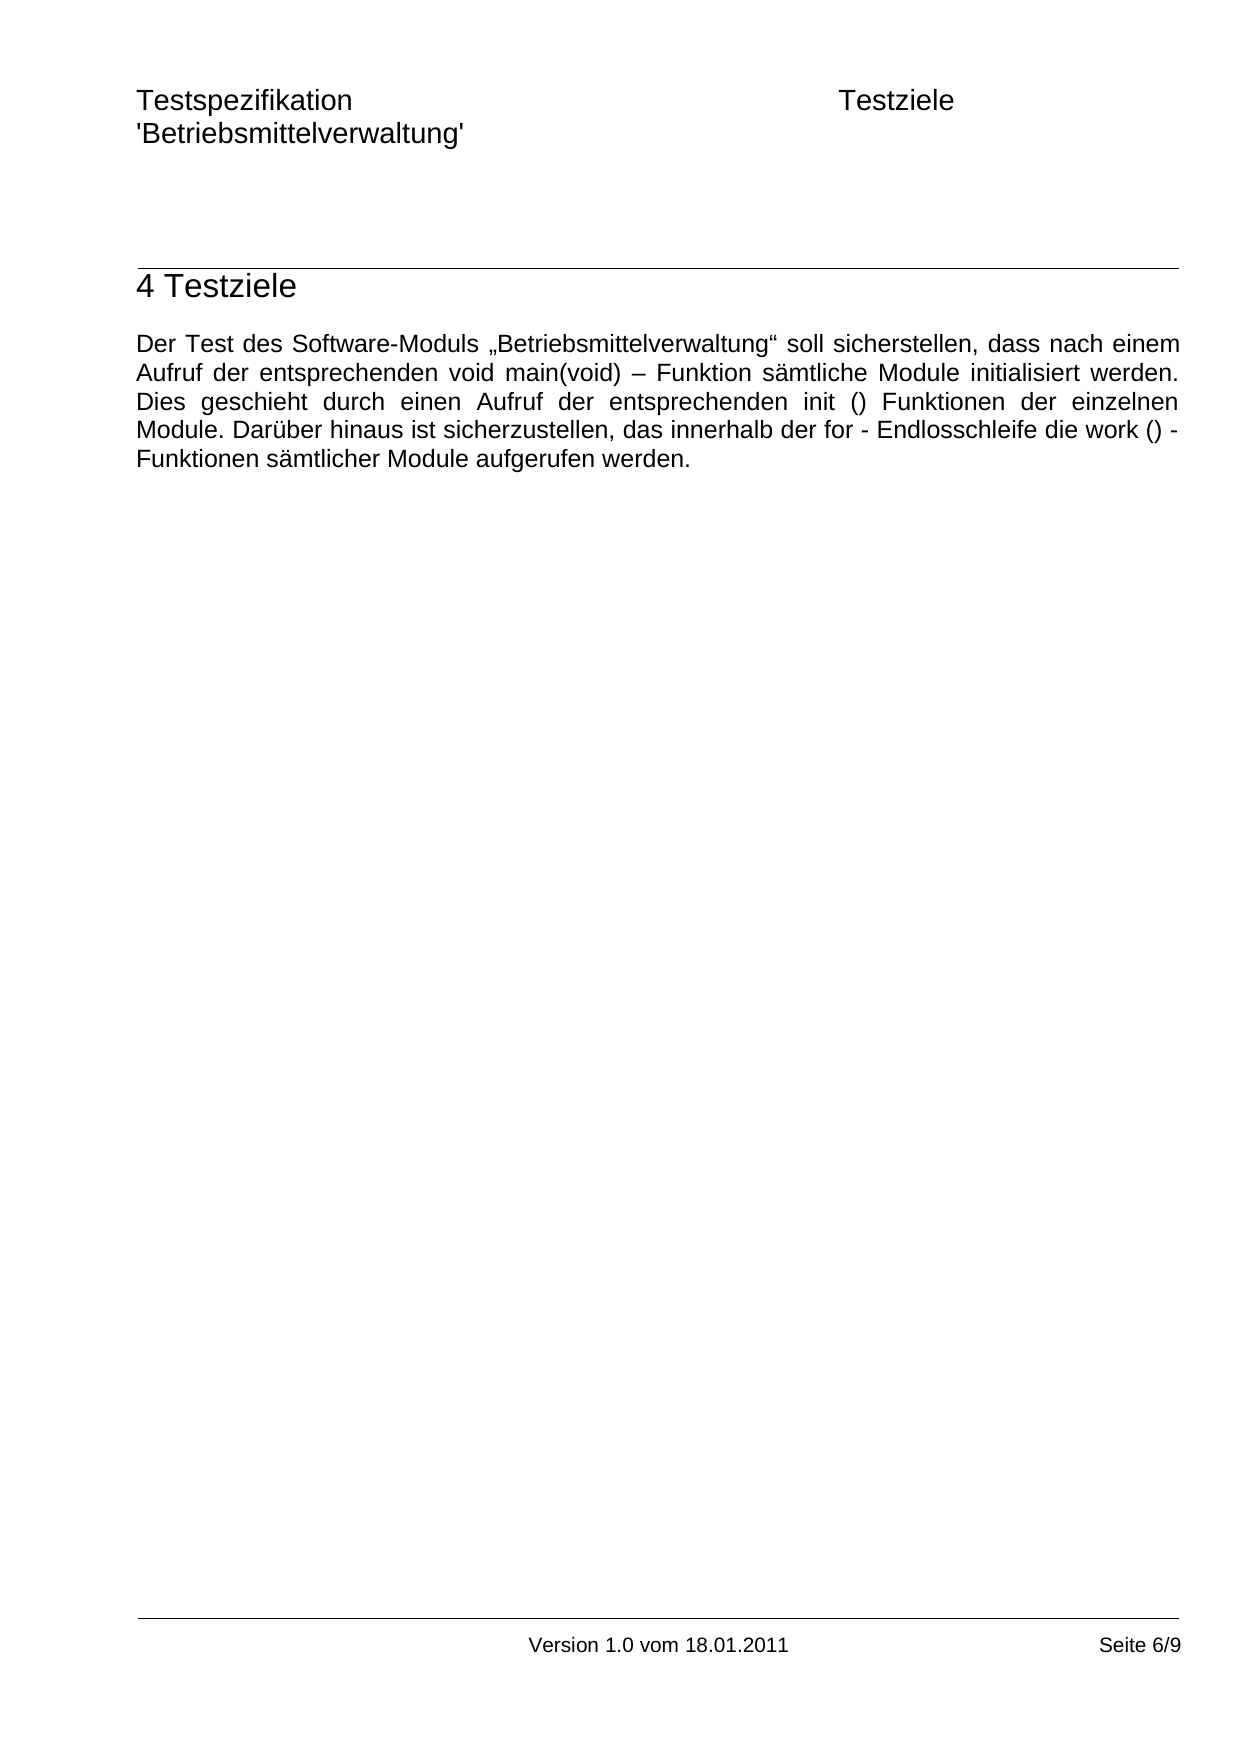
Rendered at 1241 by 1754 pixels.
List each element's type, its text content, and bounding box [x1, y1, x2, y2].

subtitle Testziele [136, 289, 1181, 304]
text Der Test des Software-Moduls „Betriebsmittelverwaltung“ soll sicherstellen, dass nach einem Aufruf der entsprechenden void main(void) – Funktion sämtliche Module initialisiert werden. Dies geschieht durch einen Aufruf der entsprechenden init () Funktionen der einzelnen Module. Darüber hinaus ist sicherzustellen, das innerhalb der for - Endlosschleife die work () - Funktionen sämtlicher Module aufgerufen werden. [136, 329, 1181, 473]
